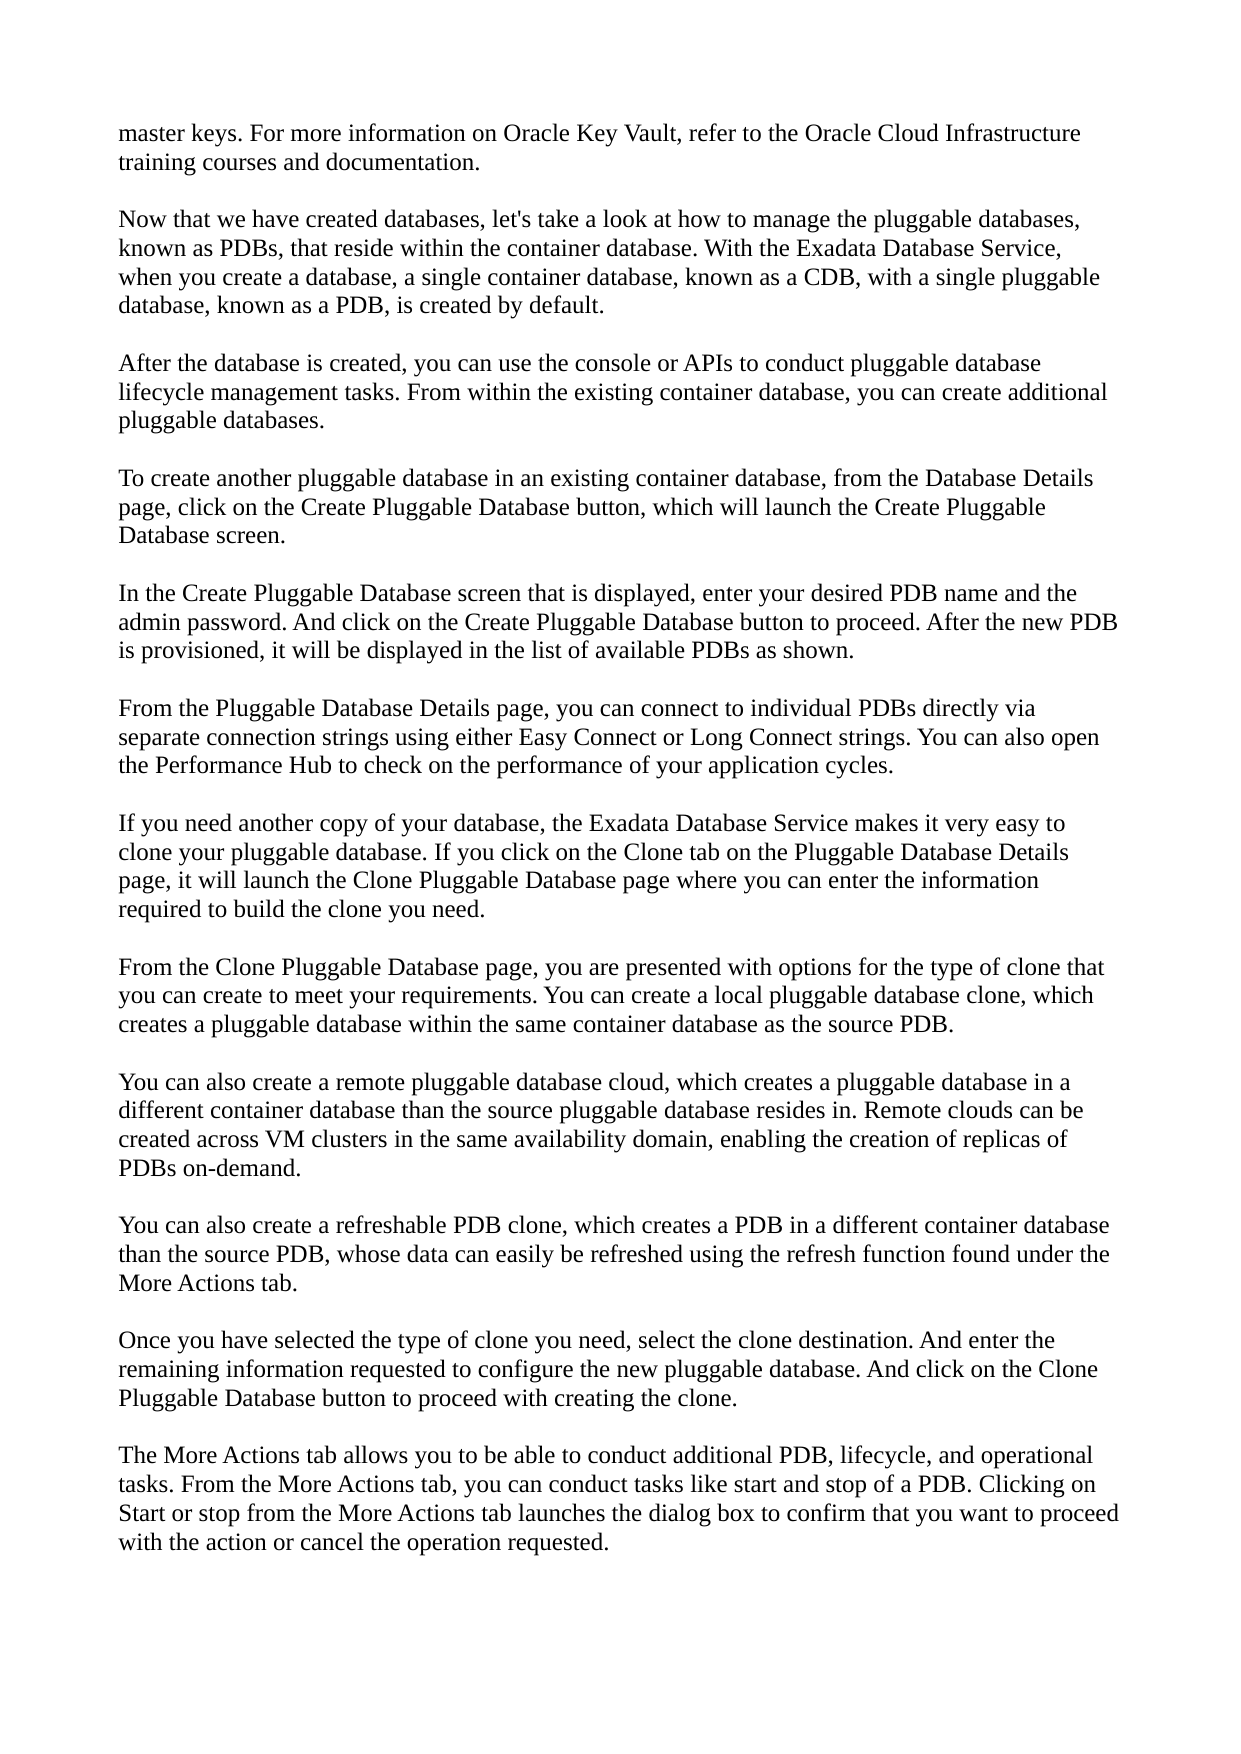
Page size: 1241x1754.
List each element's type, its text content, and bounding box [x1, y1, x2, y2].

text Now that we have created databases, let's take a look at how to manage the pluggable databases, known as PDBs, that reside within the container database. With the Exadata Database Service, when you create a database, a single container database, known as a CDB, with a single pluggable database, known as a PDB, is created by default. [118, 204, 1122, 319]
text From the Pluggable Database Details page, you can connect to individual PDBs directly via separate connection strings using either Easy Connect or Long Connect strings. You can also open the Performance Hub to check on the performance of your application cycles. [118, 693, 1122, 779]
text The More Actions tab allows you to be able to conduct additional PDB, lifecycle, and operational tasks. From the More Actions tab, you can conduct tasks like start and stop of a PDB. Clicking on Start or stop from the More Actions tab launches the dialog box to confirm that you want to proceed with the action or cancel the operation requested. [118, 1441, 1122, 1556]
text After the database is created, you can use the console or APIs to conduct pluggable database lifecycle management tasks. From within the existing container database, you can create additional pluggable databases. [118, 348, 1122, 434]
text You can also create a refreshable PDB clone, which creates a PDB in a different container database than the source PDB, whose data can easily be refreshed using the refresh function found under the More Actions tab. [118, 1211, 1122, 1297]
text Once you have selected the type of clone you need, select the clone destination. And enter the remaining information requested to configure the new pluggable database. And click on the Clone Pluggable Database button to proceed with creating the clone. [118, 1326, 1122, 1412]
text From the Clone Pluggable Database page, you are presented with options for the type of clone that you can create to meet your requirements. You can create a local pluggable database clone, which creates a pluggable database within the same container database as the source PDB. [118, 952, 1122, 1038]
text To create another pluggable database in an existing container database, from the Database Details page, click on the Create Pluggable Database button, which will launch the Create Pluggable Database screen. [118, 463, 1122, 549]
text You can also create a remote pluggable database cloud, which creates a pluggable database in a different container database than the source pluggable database resides in. Remote clouds can be created across VM clusters in the same availability domain, enabling the creation of replicas of PDBs on-demand. [118, 1067, 1122, 1182]
text In the Create Pluggable Database screen that is displayed, enter your desired PDB name and the admin password. And click on the Create Pluggable Database button to proceed. After the new PDB is provisioned, it will be displayed in the list of available PDBs as shown. [118, 578, 1122, 664]
text master keys. For more information on Oracle Key Vault, refer to the Oracle Cloud Infrastructure training courses and documentation. [118, 118, 1122, 176]
text If you need another copy of your database, the Exadata Database Service makes it very easy to clone your pluggable database. If you click on the Clone tab on the Pluggable Database Details page, it will launch the Clone Pluggable Database page where you can enter the information required to build the clone you need. [118, 808, 1122, 923]
